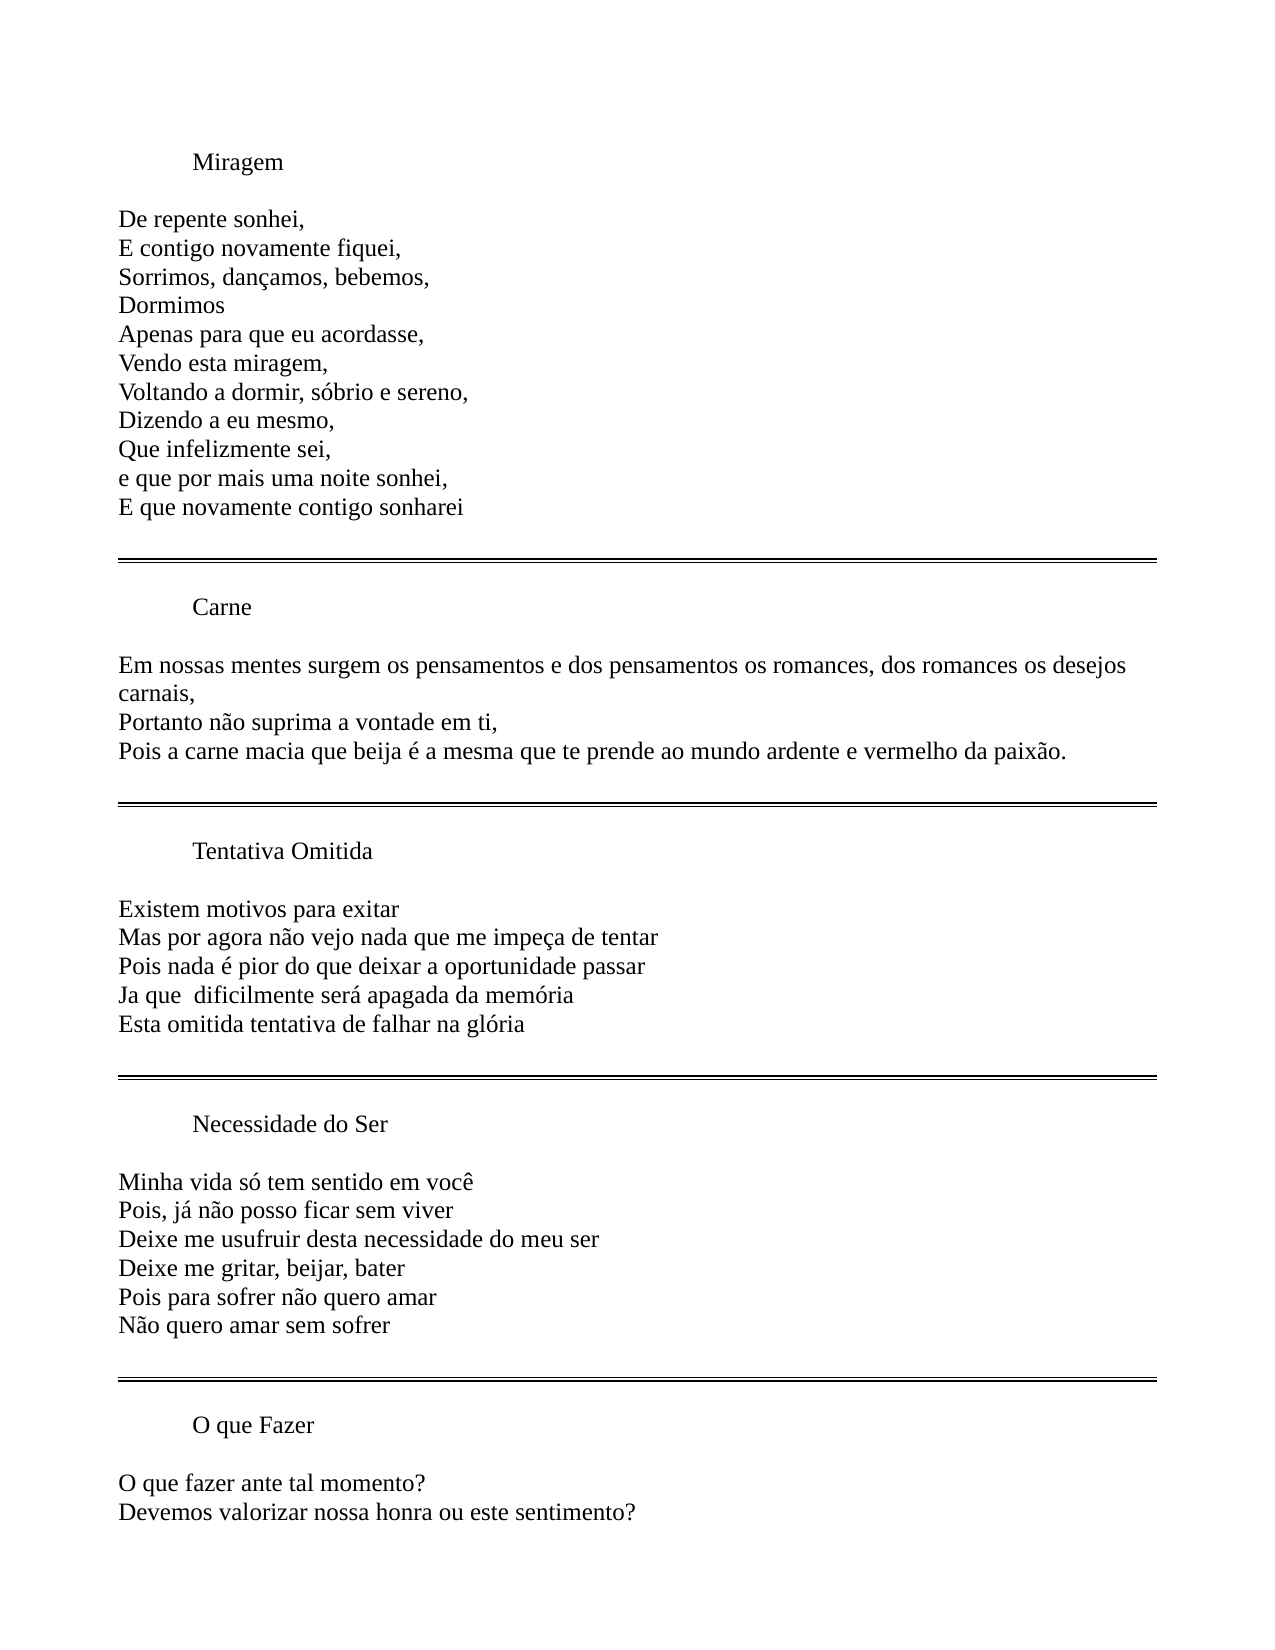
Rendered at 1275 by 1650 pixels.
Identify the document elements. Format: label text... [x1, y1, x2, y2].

text Não quero amar sem sofrer [118, 1310, 1157, 1339]
text Necessidade do Ser [118, 1109, 1157, 1138]
text E contigo novamente fiquei, [118, 233, 1157, 262]
text Pois para sofrer não quero amar [118, 1282, 1157, 1310]
text e que por mais uma noite sonhei, [118, 463, 1157, 492]
text Ja que dificilmente será apagada da memória [118, 980, 1157, 1009]
text E que novamente contigo sonharei [118, 492, 1157, 521]
text Esta omitida tentativa de falhar na glória [118, 1009, 1157, 1037]
text Mas por agora não vejo nada que me impeça de tentar [118, 922, 1157, 951]
text Apenas para que eu acordasse, [118, 319, 1157, 348]
text Dormimos [118, 291, 1157, 319]
text Sorrimos, dançamos, bebemos, [118, 262, 1157, 291]
text Carne [118, 592, 1157, 621]
text Vendo esta miragem, [118, 348, 1157, 377]
text Miragem [118, 147, 1157, 176]
text Dizendo a eu mesmo, [118, 406, 1157, 434]
text Portanto não suprima a vontade em ti, [118, 707, 1157, 736]
text Tentativa Omitida [118, 836, 1157, 865]
text Existem motivos para exitar [118, 894, 1157, 922]
text Pois a carne macia que beija é a mesma que te prende ao mundo ardente e vermelho da paixão. [118, 736, 1157, 765]
text Devemos valorizar nossa honra ou este sentimento? [118, 1497, 1157, 1526]
text De repente sonhei, [118, 204, 1157, 233]
text Que infelizmente sei, [118, 434, 1157, 463]
text Minha vida só tem sentido em você [118, 1167, 1157, 1195]
text Deixe me gritar, beijar, bater [118, 1253, 1157, 1282]
text Voltando a dormir, sóbrio e sereno, [118, 377, 1157, 406]
text Pois nada é pior do que deixar a oportunidade passar [118, 951, 1157, 980]
text Pois, já não posso ficar sem viver [118, 1195, 1157, 1224]
text O que Fazer [118, 1411, 1157, 1439]
text Deixe me usufruir desta necessidade do meu ser [118, 1224, 1157, 1253]
text O que fazer ante tal momento? [118, 1468, 1157, 1497]
text Em nossas mentes surgem os pensamentos e dos pensamentos os romances, dos romances os desejos carnais, [118, 650, 1157, 707]
